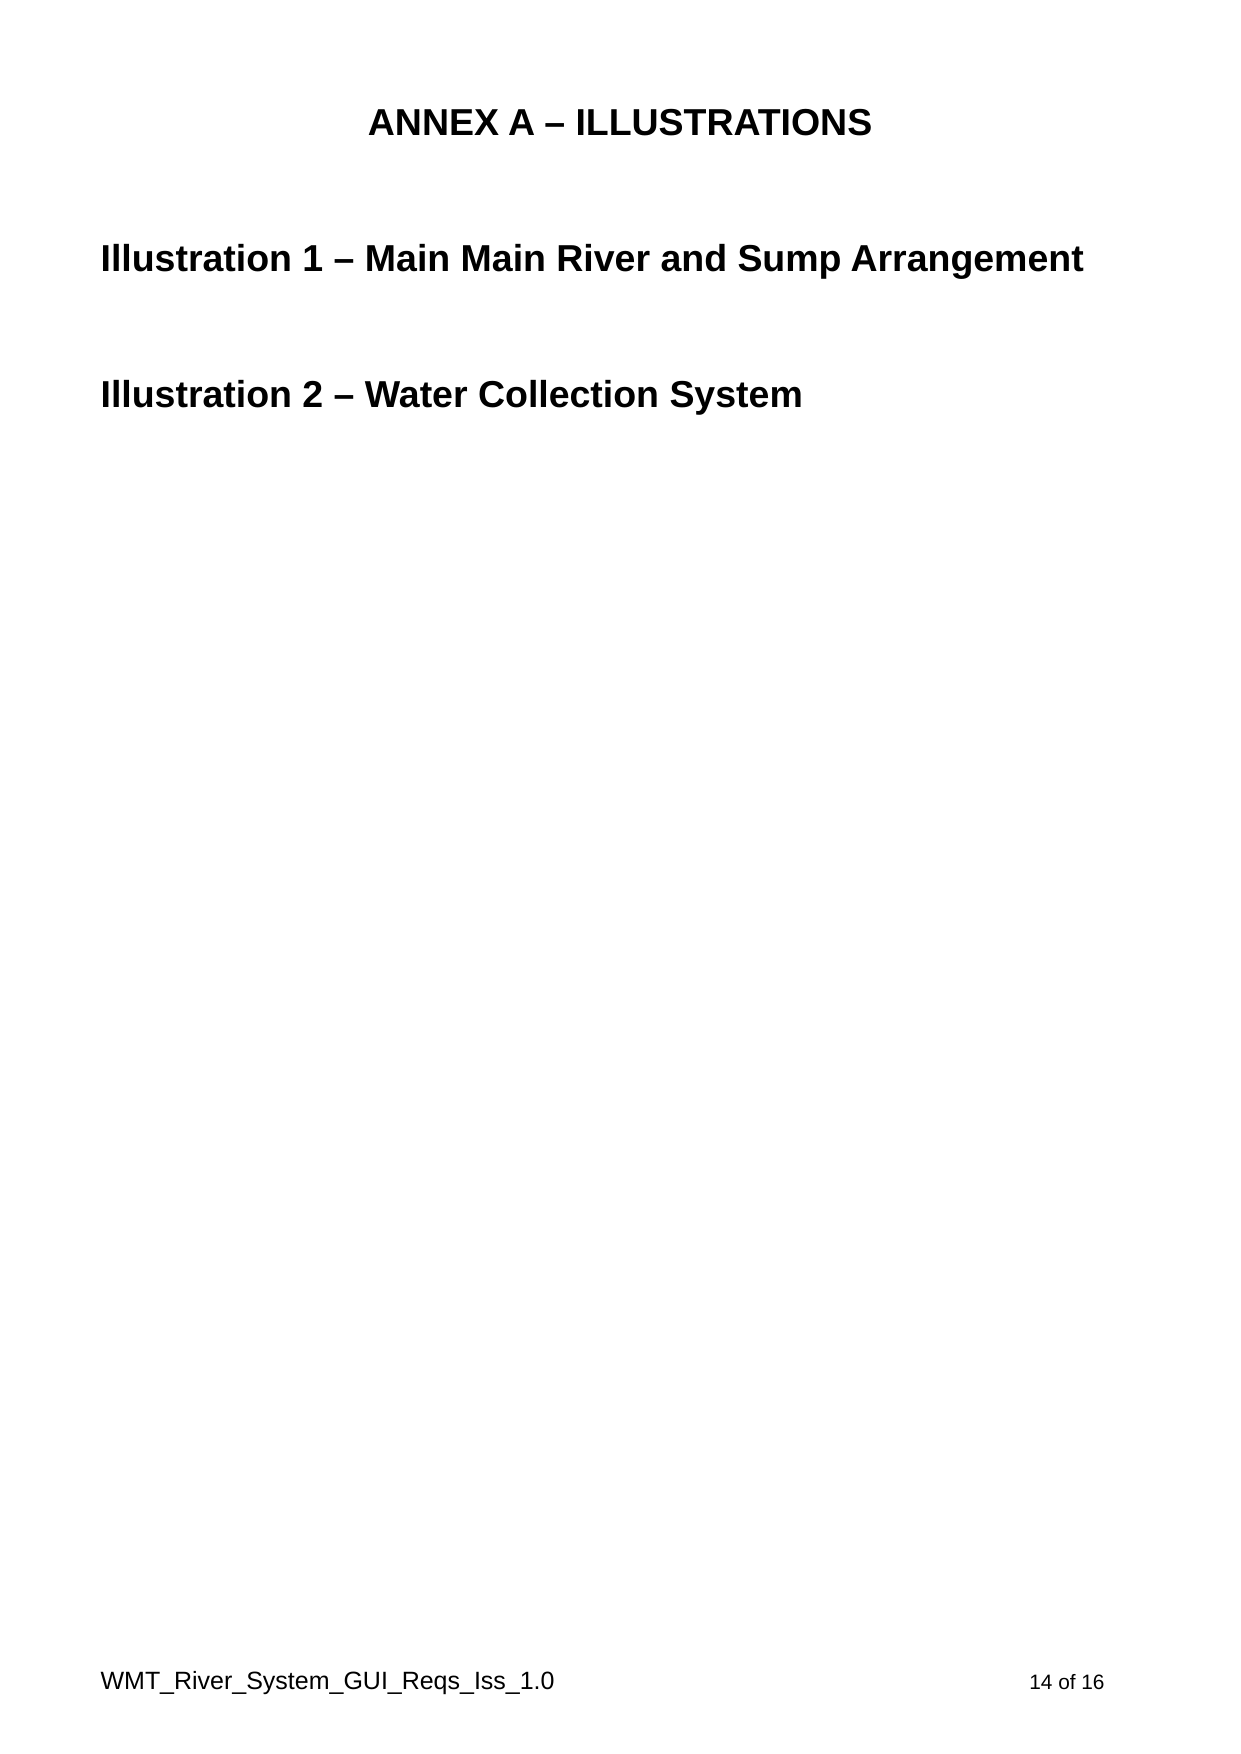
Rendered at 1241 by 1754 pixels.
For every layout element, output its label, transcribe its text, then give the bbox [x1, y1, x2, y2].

text Illustration 1 – Main Main River and Sump Arrangement [100, 236, 1140, 279]
text Illustration 2 – Water Collection System [100, 373, 1140, 416]
text ANNEX A – ILLUSTRATIONS [100, 100, 1140, 143]
